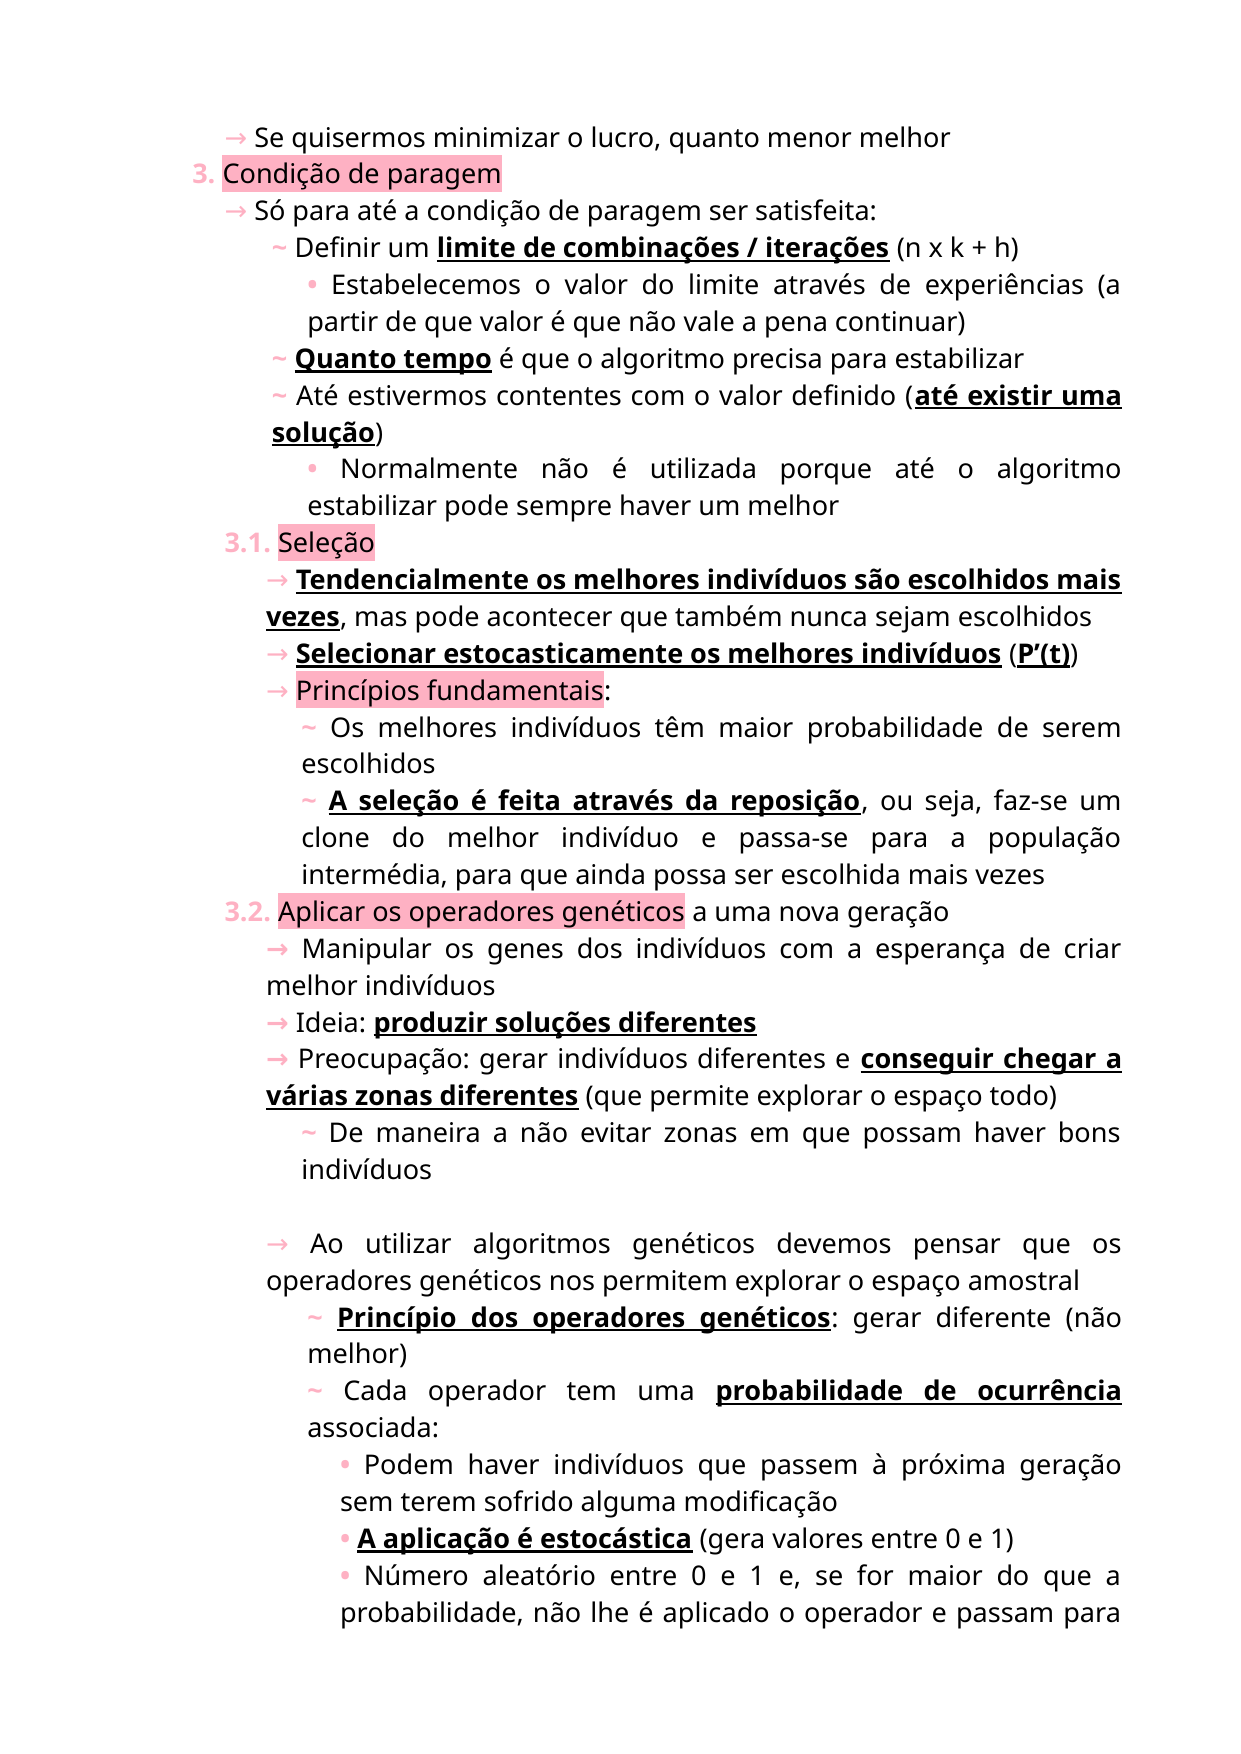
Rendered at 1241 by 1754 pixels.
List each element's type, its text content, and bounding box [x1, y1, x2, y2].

text → Manipular os genes dos indivíduos com a esperança de criar melhor indivíduos [266, 929, 1122, 1003]
text → Ideia: produzir soluções diferentes [266, 1003, 1122, 1040]
text • Podem haver indivíduos que passem à próxima geração sem terem sofrido alguma modificação [340, 1446, 1122, 1519]
text ~ A seleção é feita através da reposição, ou seja, faz-se um clone do melhor indivíduo e passa-se para a população intermédia, para que ainda possa ser escolhida mais vezes [301, 782, 1122, 892]
text 3.2. Aplicar os operadores genéticos a uma nova geração [224, 892, 1122, 929]
text ~ Quanto tempo é que o algoritmo precisa para estabilizar [272, 339, 1122, 376]
text → Só para até a condição de paragem ser satisfeita: [224, 192, 1122, 229]
text ~ Princípio dos operadores genéticos: gerar diferente (não melhor) [307, 1298, 1122, 1372]
text → Preocupação: gerar indivíduos diferentes e conseguir chegar a várias zonas diferentes (que permite explorar o espaço todo) [266, 1040, 1122, 1114]
text → Ao utilizar algoritmos genéticos devemos pensar que os operadores genéticos nos permitem explorar o espaço amostral [266, 1224, 1122, 1298]
text ~ Cada operador tem uma probabilidade de ocurrência associada: [307, 1372, 1122, 1446]
text → Selecionar estocasticamente os melhores indivíduos (P’(t)) [266, 634, 1122, 671]
text 3. Condição de paragem [192, 155, 1122, 192]
text ~ Definir um limite de combinações / iterações (n x k + h) [272, 229, 1122, 266]
text • Normalmente não é utilizada porque até o algoritmo estabilizar pode sempre haver um melhor [307, 450, 1122, 524]
text → Tendencialmente os melhores indivíduos são escolhidos mais vezes, mas pode acontecer que também nunca sejam escolhidos [266, 561, 1122, 634]
text → Se quisermos minimizar o lucro, quanto menor melhor [224, 118, 1122, 155]
text • Número aleatório entre 0 e 1 e, se for maior do que a probabilidade, não lhe é aplicado o operador e passam para [340, 1556, 1122, 1630]
text 3.1. Seleção [224, 524, 1122, 561]
text • A aplicação é estocástica (gera valores entre 0 e 1) [340, 1519, 1122, 1556]
text ~ Os melhores indivíduos têm maior probabilidade de serem escolhidos [301, 708, 1122, 782]
text • Estabelecemos o valor do limite através de experiências (a partir de que valor é que não vale a pena continuar) [307, 266, 1122, 339]
text ~ De maneira a não evitar zonas em que possam haver bons indivíduos [301, 1114, 1122, 1187]
text ~ Até estivermos contentes com o valor definido (até existir uma solução) [272, 376, 1122, 450]
text → Princípios fundamentais: [266, 671, 1122, 708]
